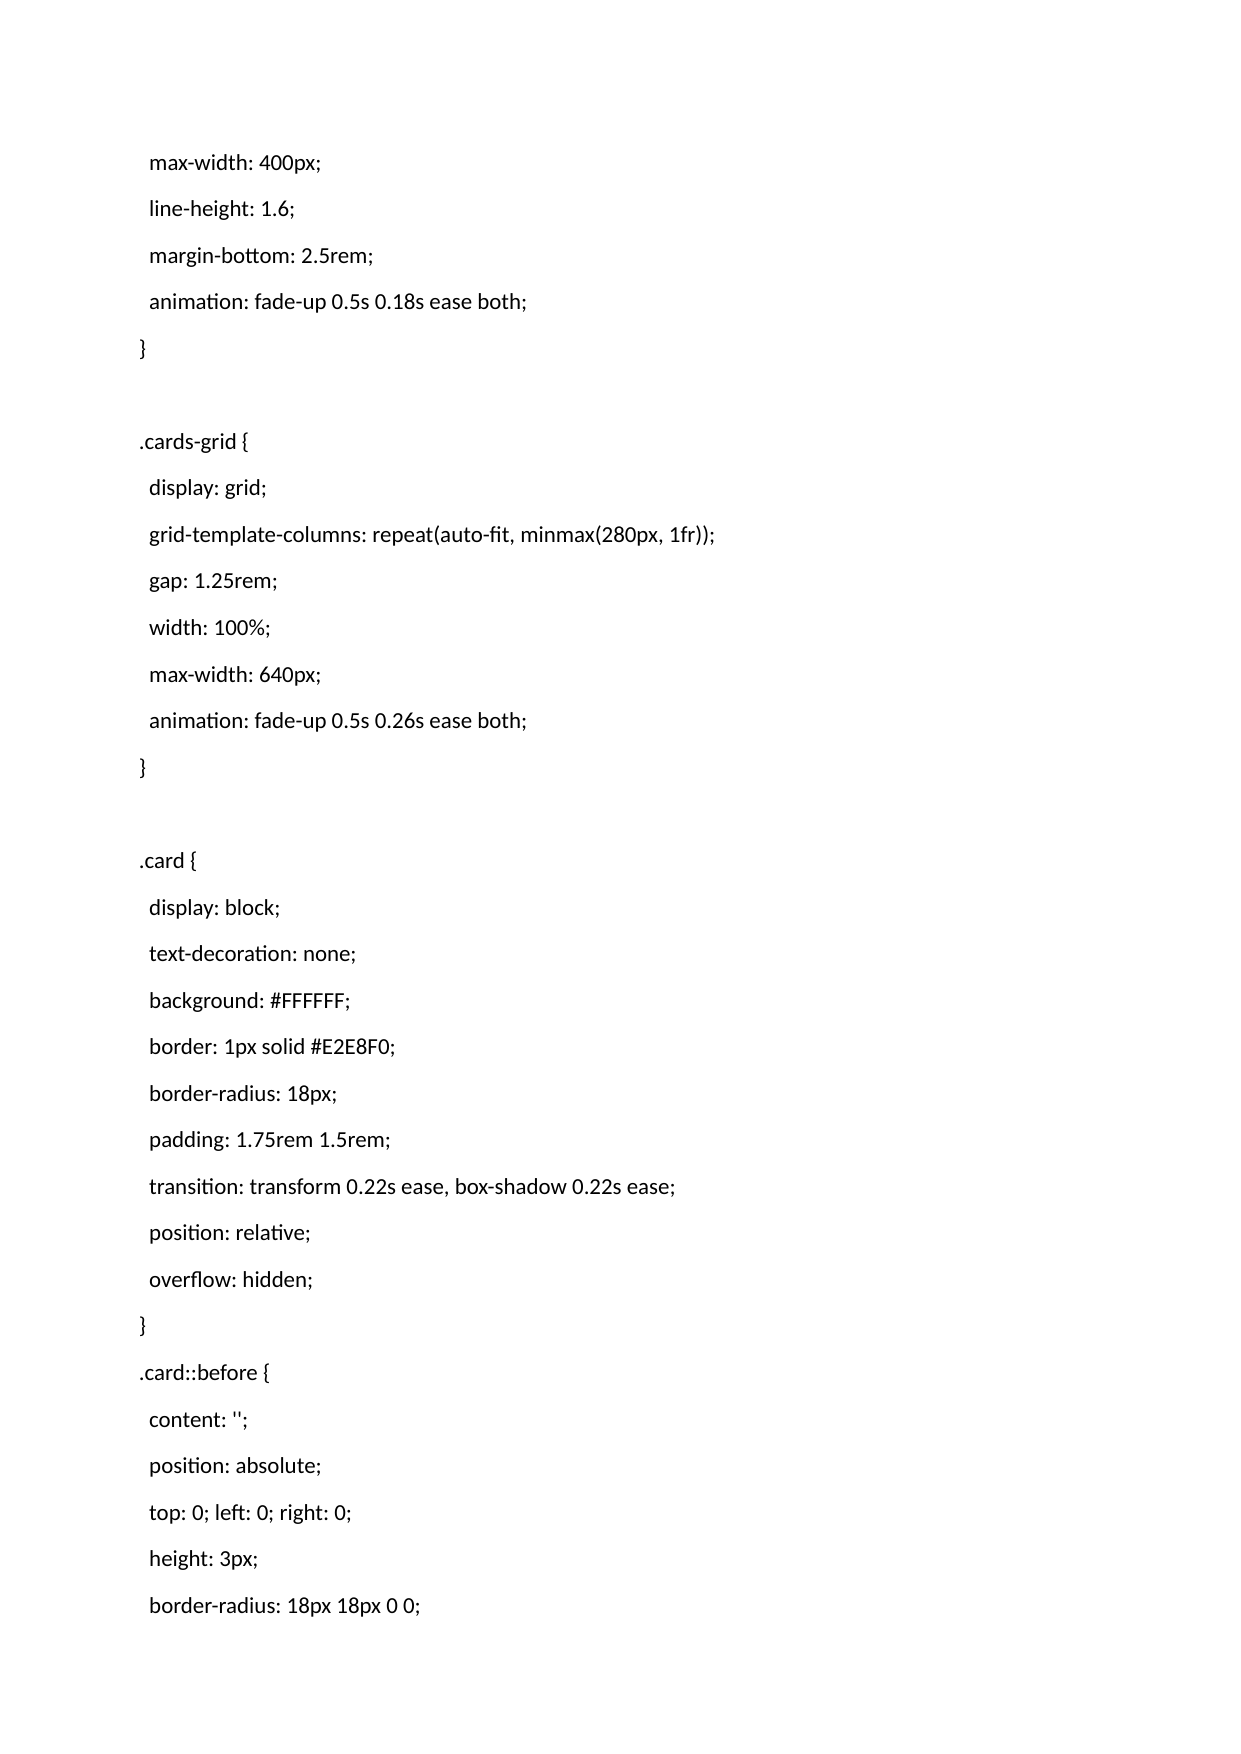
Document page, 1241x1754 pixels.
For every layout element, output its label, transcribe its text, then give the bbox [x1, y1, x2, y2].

text top: 0; left: 0; right: 0; [118, 1498, 1122, 1526]
text height: 3px; [118, 1544, 1122, 1572]
text } [118, 1312, 1122, 1340]
text line-height: 1.6; [118, 194, 1122, 222]
text background: #FFFFFF; [118, 986, 1122, 1014]
text width: 100%; [118, 613, 1122, 641]
text .card::before { [118, 1358, 1122, 1386]
text margin-bottom: 2.5rem; [118, 241, 1122, 269]
text .cards-grid { [118, 427, 1122, 455]
text max-width: 640px; [118, 660, 1122, 688]
text transition: transform 0.22s ease, box-shadow 0.22s ease; [118, 1172, 1122, 1200]
text } [118, 753, 1122, 781]
text display: block; [118, 893, 1122, 921]
text .card { [118, 846, 1122, 874]
text max-width: 400px; [118, 148, 1122, 176]
text gap: 1.25rem; [118, 567, 1122, 595]
text } [118, 334, 1122, 362]
text animation: fade-up 0.5s 0.18s ease both; [118, 287, 1122, 315]
text padding: 1.75rem 1.5rem; [118, 1125, 1122, 1153]
text overflow: hidden; [118, 1265, 1122, 1293]
text display: grid; [118, 473, 1122, 502]
text border-radius: 18px; [118, 1079, 1122, 1107]
text border: 1px solid #E2E8F0; [118, 1032, 1122, 1060]
text content: ''; [118, 1405, 1122, 1433]
text position: relative; [118, 1218, 1122, 1247]
text position: absolute; [118, 1451, 1122, 1479]
text animation: fade-up 0.5s 0.26s ease both; [118, 706, 1122, 734]
text text-decoration: none; [118, 939, 1122, 967]
text grid-template-columns: repeat(auto-fit, minmax(280px, 1fr)); [118, 520, 1122, 548]
text border-radius: 18px 18px 0 0; [118, 1591, 1122, 1619]
